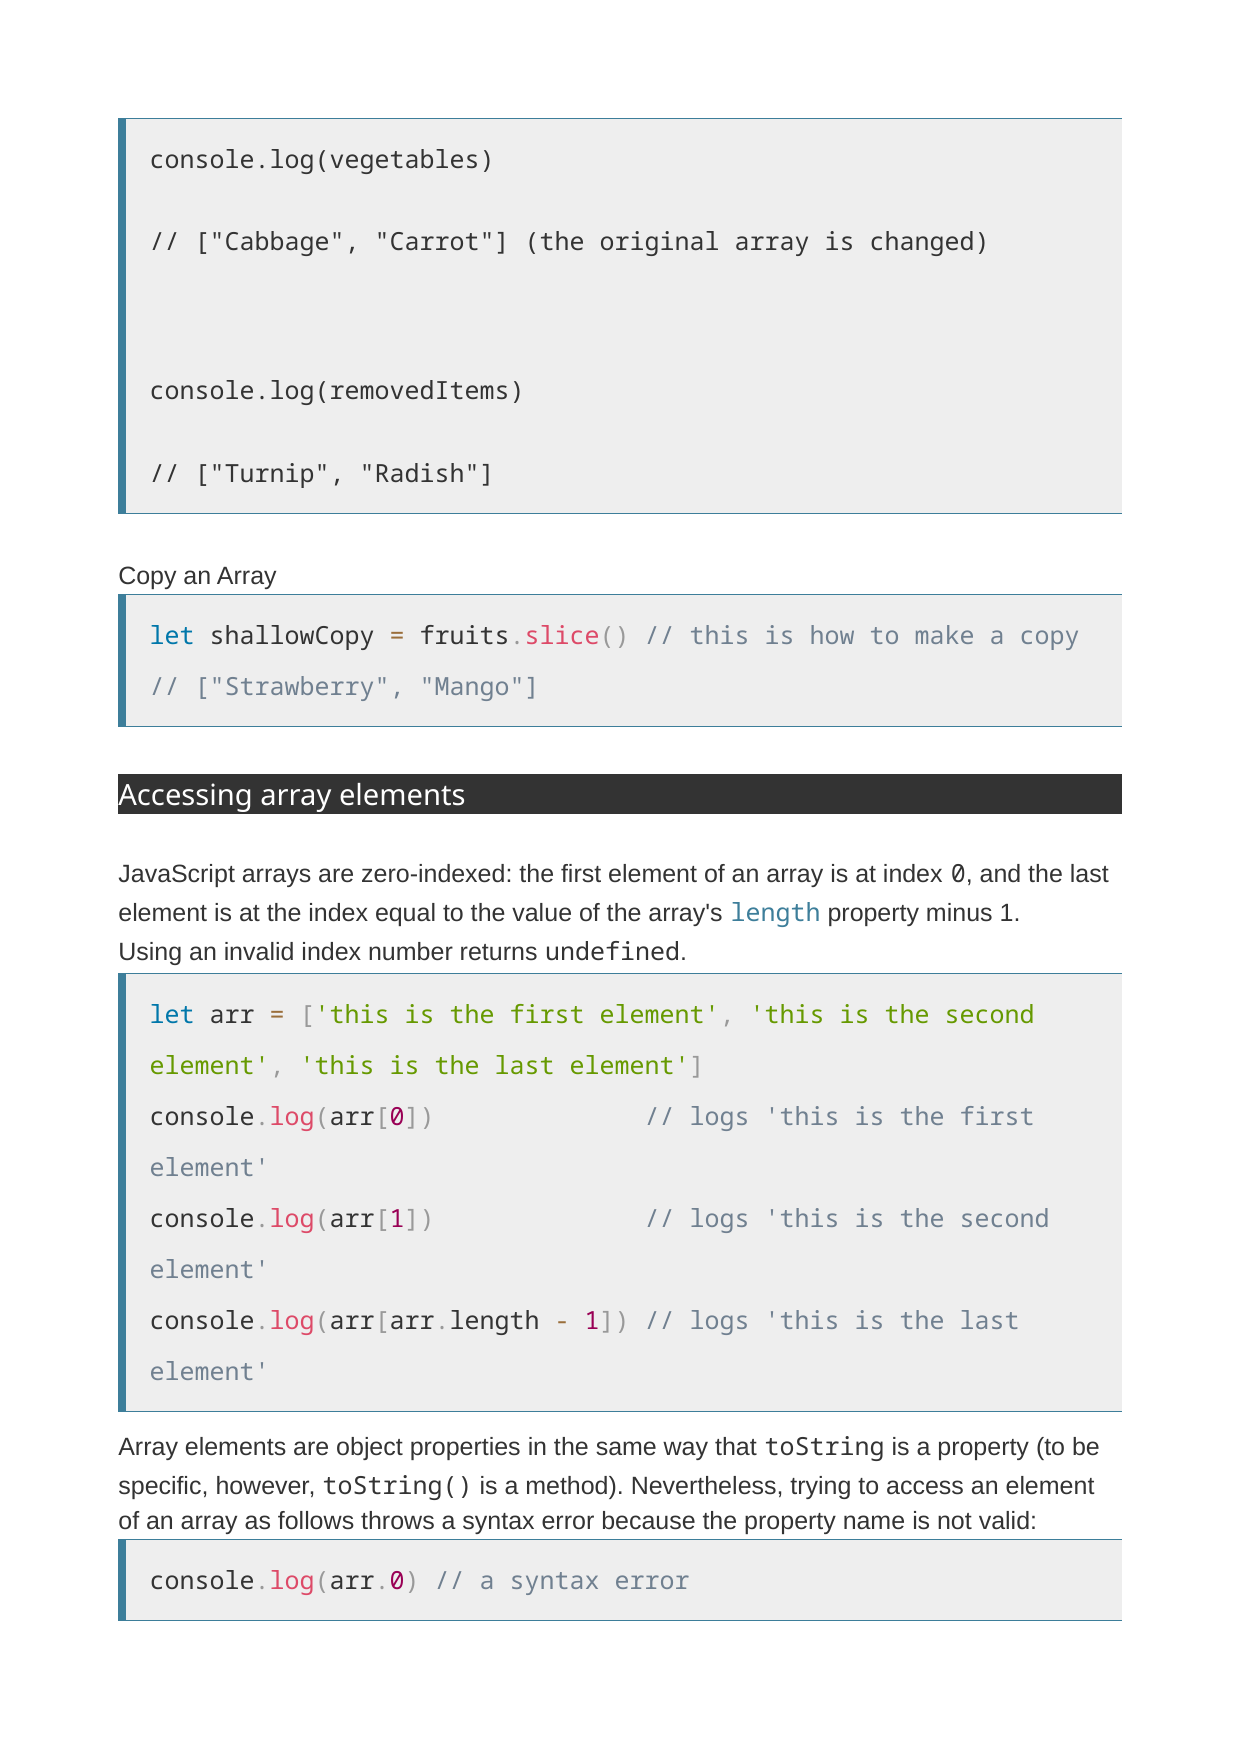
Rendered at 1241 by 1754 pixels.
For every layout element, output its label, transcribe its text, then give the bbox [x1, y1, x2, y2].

text // ["Strawberry", "Mango"] [126, 645, 1122, 726]
text let shallowCopy = fruits.slice() // this is how to make a copy [126, 595, 1122, 645]
text console.log(vegetables) [126, 119, 1122, 176]
text Using an invalid index number returns undefined. [118, 934, 1122, 968]
subtitle Accessing array elements [118, 774, 1122, 814]
text console.log(removedItems) [126, 349, 1122, 407]
text console.log(arr[0]) // logs 'this is the first element' [126, 1075, 1122, 1177]
text // ["Cabbage", "Carrot"] (the original array is changed) [126, 200, 1122, 258]
text console.log(arr[arr.length - 1]) // logs 'this is the last element' [126, 1279, 1122, 1411]
text JavaScript arrays are zero-indexed: the first element of an array is at index 0, and the last element is at the index equal to the value of the array's length property minus 1. [118, 855, 1122, 928]
text Array elements are object properties in the same way that toString is a property (to be specific, however, toString() is a method). Nevertheless, trying to access an element of an array as follows throws a syntax error because the property name is not valid: [118, 1428, 1122, 1534]
text console.log(arr.0) // a syntax error [126, 1540, 1122, 1620]
text let arr = ['this is the first element', 'this is the second element', 'this is the last element'] [126, 974, 1122, 1075]
text Copy an Array [118, 561, 1122, 590]
text // ["Turnip", "Radish"] [126, 432, 1122, 513]
text console.log(arr[1]) // logs 'this is the second element' [126, 1177, 1122, 1279]
